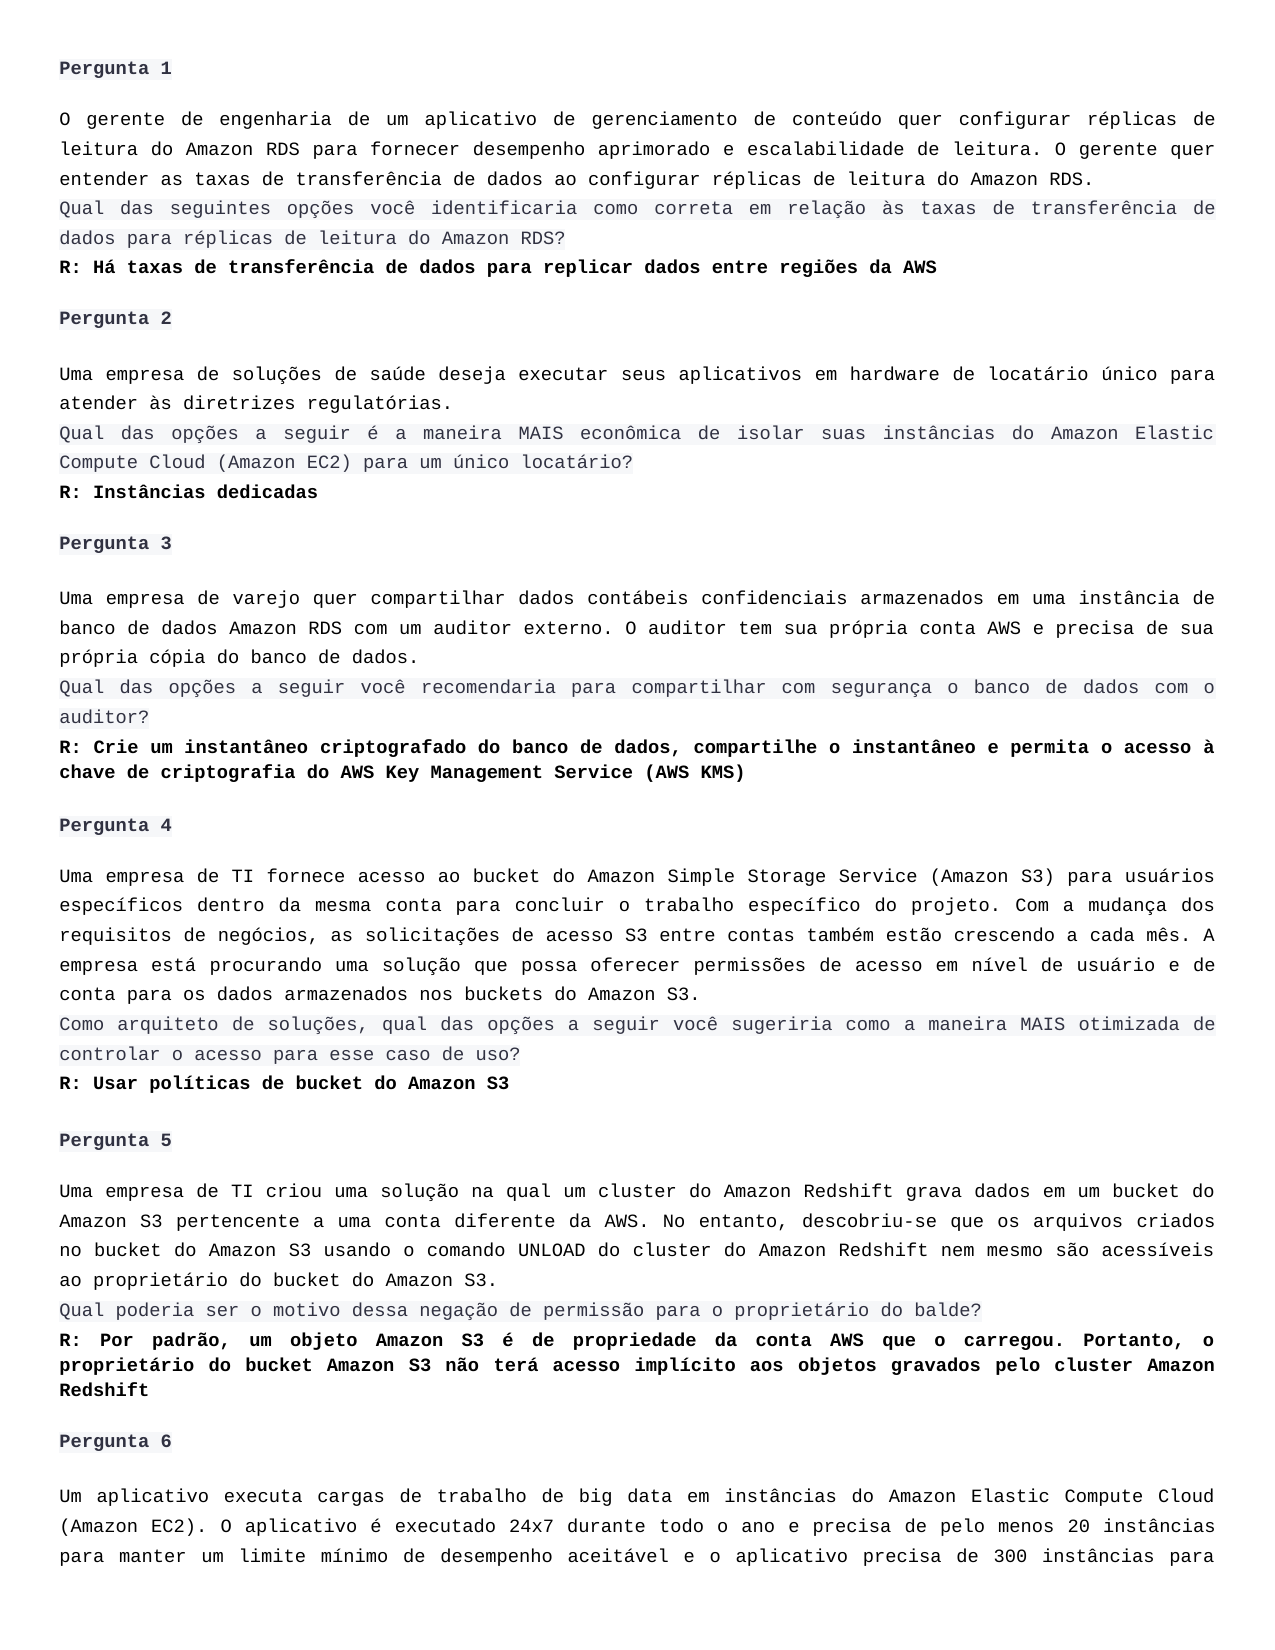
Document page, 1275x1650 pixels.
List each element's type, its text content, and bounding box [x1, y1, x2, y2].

text R: Usar políticas de bucket do Amazon S3 [59, 1074, 1216, 1095]
text R: Por padrão, um objeto Amazon S3 é de propriedade da conta AWS que o carregou. Portanto, o proprietário do bucket Amazon S3 não terá acesso implícito aos objetos gravados pelo cluster Amazon Redshift [59, 1330, 1216, 1402]
text Qual das seguintes opções você identificaria como correta em relação às taxas de transferência de dados para réplicas de leitura do Amazon RDS? [59, 199, 1216, 250]
text R: Crie um instantâneo criptografado do banco de dados, compartilhe o instantâneo e permita o acesso à chave de criptografia do AWS Key Management Service (AWS KMS) [59, 737, 1216, 784]
text R: Instâncias dedicadas [59, 483, 1216, 504]
text Pergunta 6 [59, 1432, 1216, 1453]
text Como arquiteto de soluções, qual das opções a seguir você sugeriria como a maneira MAIS otimizada de controlar o acesso para esse caso de uso? [59, 1015, 1216, 1066]
text Uma empresa de soluções de saúde deseja executar seus aplicativos em hardware de locatário único para atender às diretrizes regulatórias. [59, 364, 1216, 415]
text Pergunta 4 [59, 816, 1216, 837]
text Pergunta 5 [59, 1131, 1216, 1152]
text Pergunta 1 [59, 59, 1216, 80]
text Qual das opções a seguir é a maneira MAIS econômica de isolar suas instâncias do Amazon Elastic Compute Cloud (Amazon EC2) para um único locatário? [59, 424, 1216, 474]
text Uma empresa de TI criou uma solução na qual um cluster do Amazon Redshift grava dados em um bucket do Amazon S3 pertencente a uma conta diferente da AWS. No entanto, descobriu-se que os arquivos criados no bucket do Amazon S3 usando o comando UNLOAD do cluster do Amazon Redshift nem mesmo são acessíveis ao proprietário do bucket do Amazon S3. [59, 1182, 1216, 1292]
text Qual das opções a seguir você recomendaria para compartilhar com segurança o banco de dados com o auditor? [59, 678, 1216, 729]
text O gerente de engenharia de um aplicativo de gerenciamento de conteúdo quer configurar réplicas de leitura do Amazon RDS para fornecer desempenho aprimorado e escalabilidade de leitura. O gerente quer entender as taxas de transferência de dados ao configurar réplicas de leitura do Amazon RDS. [59, 110, 1216, 191]
text Uma empresa de TI fornece acesso ao bucket do Amazon Simple Storage Service (Amazon S3) para usuários específicos dentro da mesma conta para concluir o trabalho específico do projeto. Com a mudança dos requisitos de negócios, as solicitações de acesso S3 entre contas também estão crescendo a cada mês. A empresa está procurando uma solução que possa oferecer permissões de acesso em nível de usuário e de conta para os dados armazenados nos buckets do Amazon S3. [59, 866, 1216, 1006]
text Qual poderia ser o motivo dessa negação de permissão para o proprietário do balde? [59, 1301, 1216, 1322]
text R: Há taxas de transferência de dados para replicar dados entre regiões da AWS [59, 258, 1216, 279]
text Pergunta 2 [59, 309, 1216, 330]
text Um aplicativo executa cargas de trabalho de big data em instâncias do Amazon Elastic Compute Cloud (Amazon EC2). O aplicativo é executado 24x7 durante todo o ano e precisa de pelo menos 20 instâncias para manter um limite mínimo de desempenho aceitável e o aplicativo precisa de 300 instâncias para [59, 1487, 1216, 1568]
text Uma empresa de varejo quer compartilhar dados contábeis confidenciais armazenados em uma instância de banco de dados Amazon RDS com um auditor externo. O auditor tem sua própria conta AWS e precisa de sua própria cópia do banco de dados. [59, 589, 1216, 669]
text Pergunta 3 [59, 534, 1216, 555]
